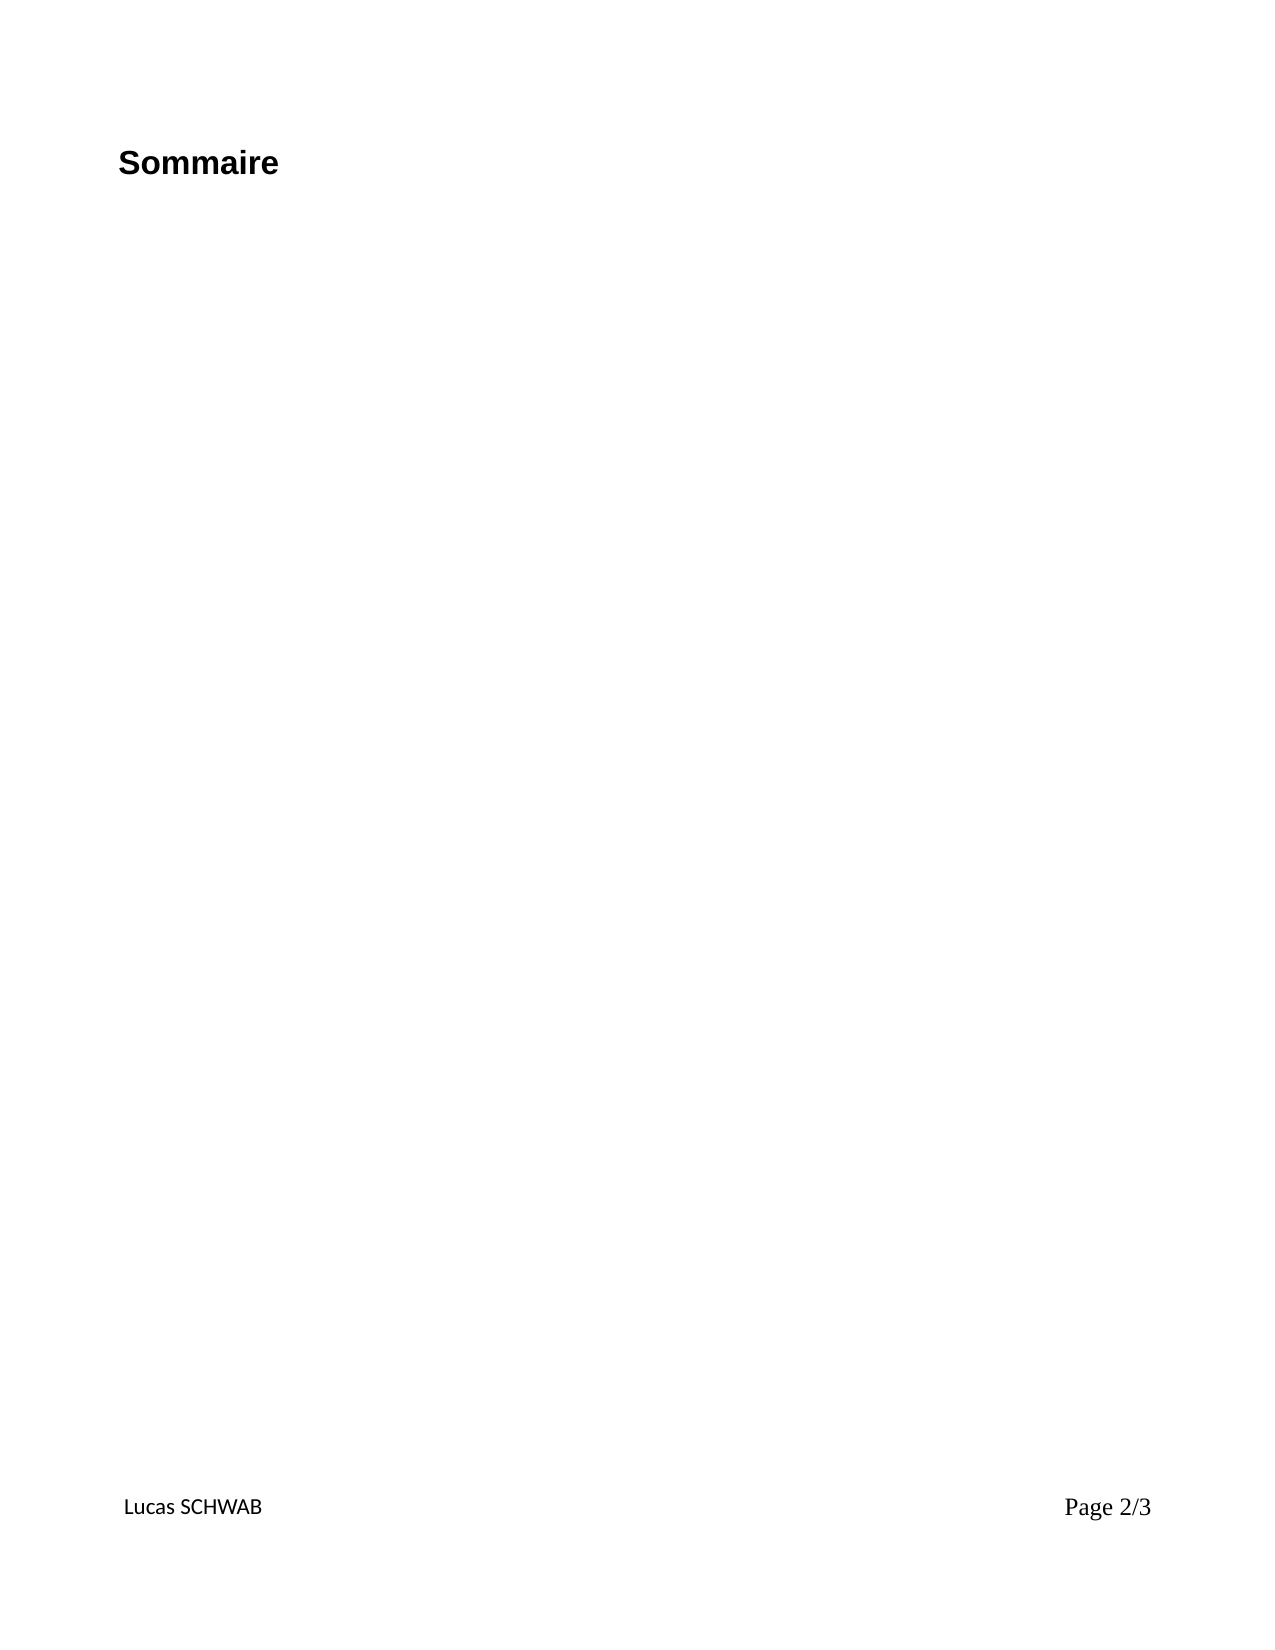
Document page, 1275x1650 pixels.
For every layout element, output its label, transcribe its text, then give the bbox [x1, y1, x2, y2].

subtitle Sommaire [118, 143, 1157, 182]
